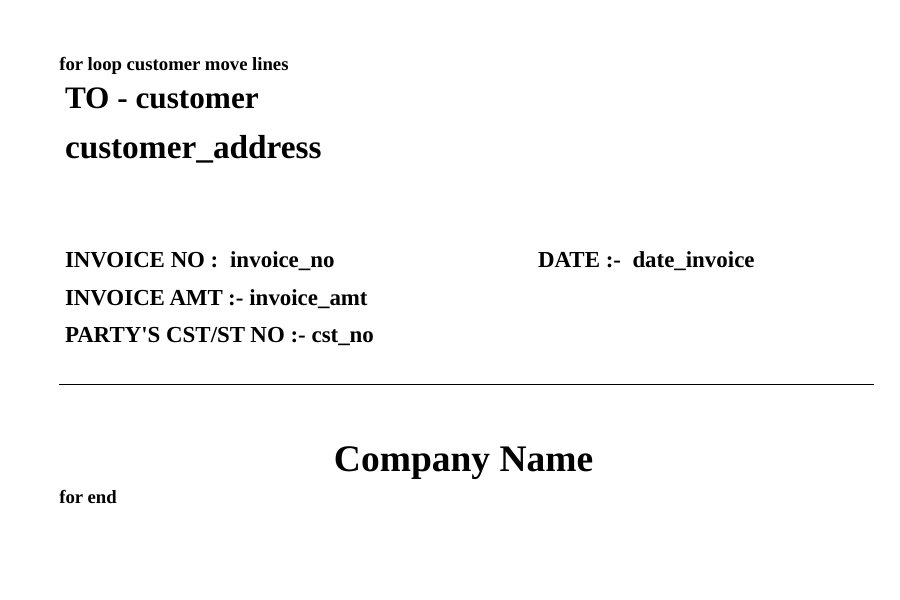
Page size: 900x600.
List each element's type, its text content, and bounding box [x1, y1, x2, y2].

text for loop customer move lines [59, 52, 871, 74]
table_cell Company Name [59, 431, 874, 486]
table_cell INVOICE NO : invoice_no [59, 240, 532, 278]
table_cell INVOICE AMT :- invoice_amt [59, 278, 874, 316]
table_cell DATE :- date_invoice [532, 240, 874, 278]
table_header TO - customer [59, 74, 874, 121]
table_cell [59, 385, 874, 431]
text for end [59, 486, 871, 507]
table_cell customer_address [59, 121, 874, 171]
table_cell [59, 171, 874, 240]
table_cell [59, 354, 874, 384]
table_cell PARTY'S CST/ST NO :- cst_no [59, 316, 874, 354]
